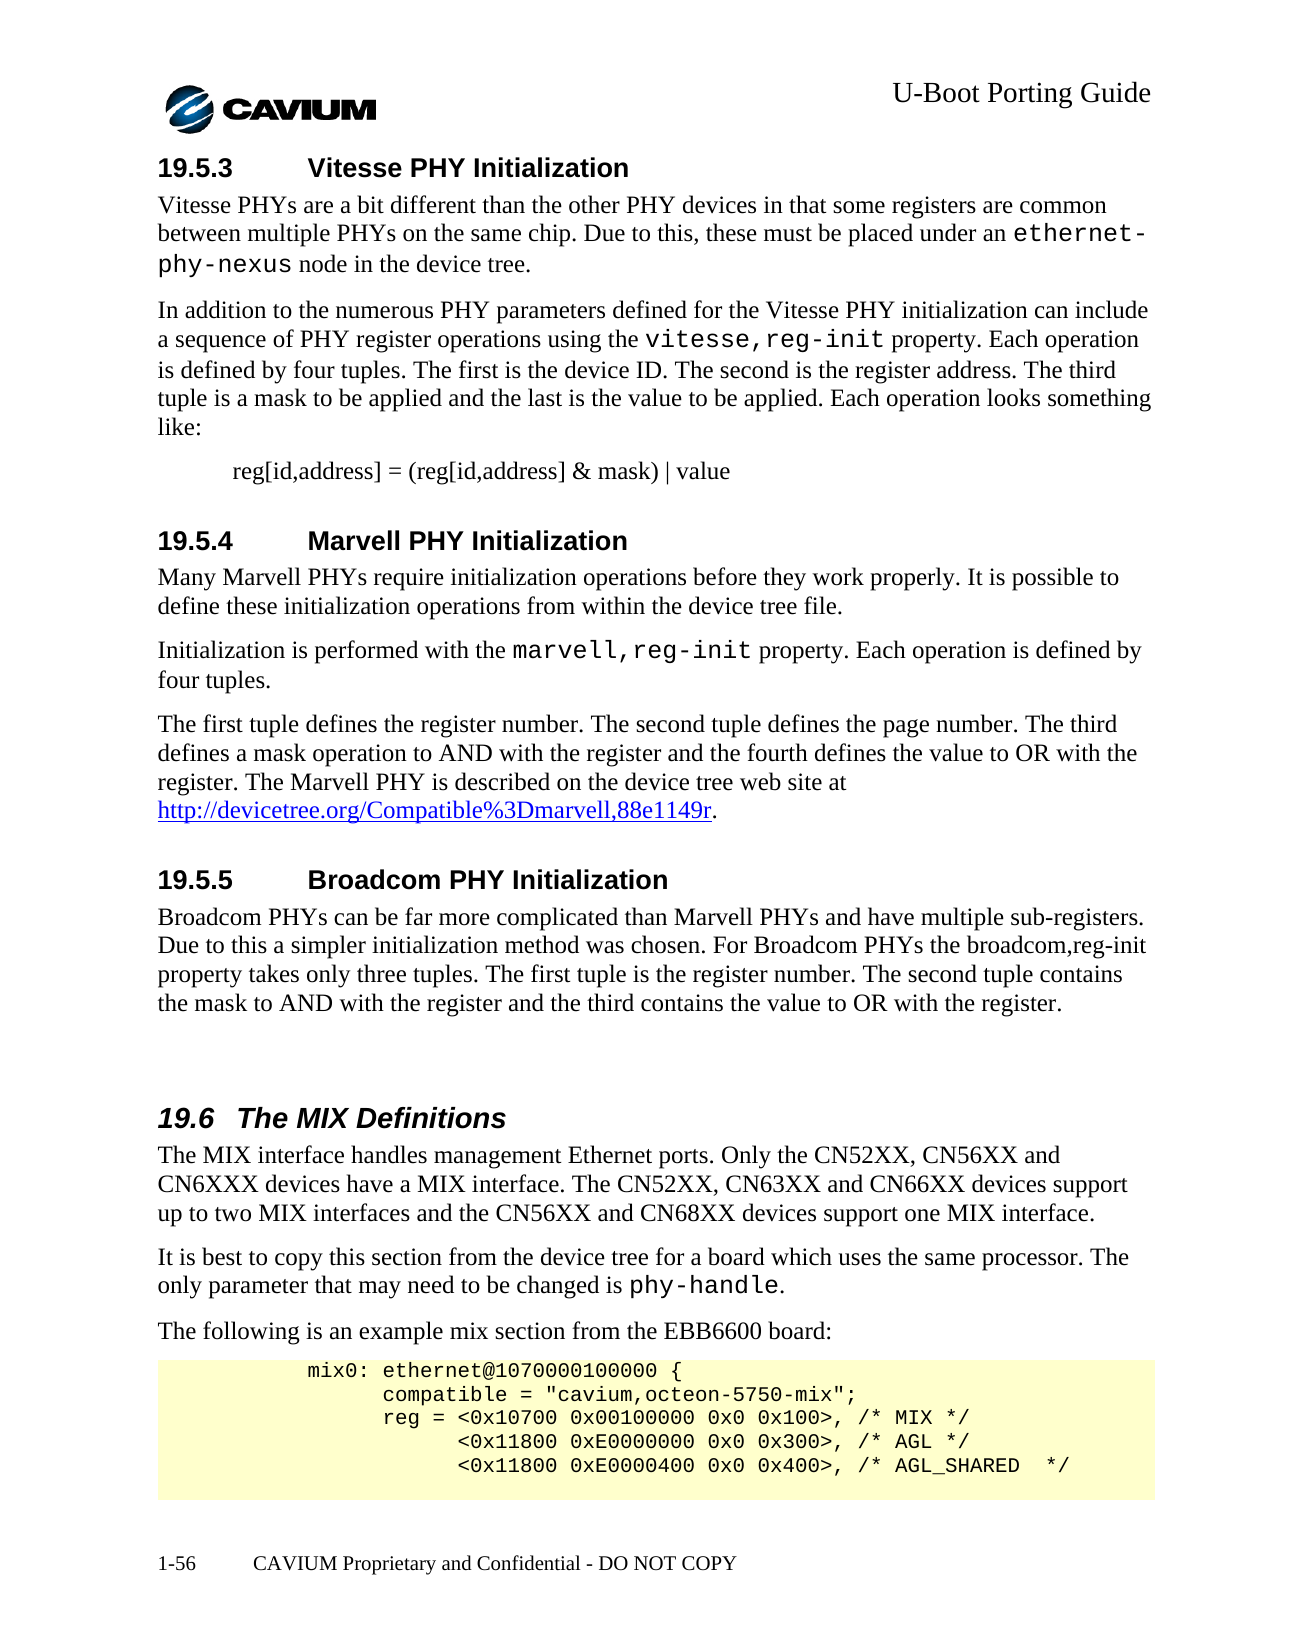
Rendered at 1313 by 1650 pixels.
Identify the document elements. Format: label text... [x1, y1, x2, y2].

text compatible = "cavium,octeon-5750-mix"; [157, 1384, 1155, 1407]
subtitle Vitesse PHY Initialization [157, 152, 1155, 183]
subtitle The MIX Definitions [157, 1101, 1155, 1134]
text reg = <0x10700 0x00100000 0x0 0x100>, /* MIX */ [157, 1407, 1155, 1431]
text mix0: ethernet@1070000100000 { [157, 1360, 1155, 1384]
text Vitesse PHYs are a bit different than the other PHY devices in that some registers are common between multiple PHYs on the same chip. Due to this, these must be placed under an ethernet-phy-nexus node in the device tree. [157, 190, 1155, 280]
subtitle Broadcom PHY Initialization [157, 864, 1155, 896]
picture [157, 75, 387, 146]
text The MIX interface handles management Ethernet ports. Only the CN52XX, CN56XX and CN6XXX devices have a MIX interface. The CN52XX, CN63XX and CN66XX devices support up to two MIX interfaces and the CN56XX and CN68XX devices support one MIX interface. [157, 1140, 1155, 1227]
subtitle Marvell PHY Initialization [157, 525, 1155, 556]
text The following is an example mix section from the EBB6600 board: [157, 1316, 1155, 1345]
text Broadcom PHYs can be far more complicated than Marvell PHYs and have multiple sub-registers. Due to this a simpler initialization method was chosen. For Broadcom PHYs the broadcom,reg-init property takes only three tuples. The first tuple is the register number. The second tuple contains the mask to AND with the register and the third contains the value to OR with the register. [157, 902, 1155, 1017]
text Many Marvell PHYs require initialization operations before they work properly. It is possible to define these initialization operations from within the device tree file. [157, 562, 1155, 620]
text <0x11800 0xE0000400 0x0 0x400>, /* AGL_SHARED */ [157, 1454, 1155, 1478]
text The first tuple defines the register number. The second tuple defines the page number. The third defines a mask operation to AND with the register and the fourth defines the value to OR with the register. The Marvell PHY is described on the device tree web site at http://devicetree.org/Compatible%3Dmarvell,88e1149r. [157, 709, 1155, 824]
text <0x11800 0xE0000000 0x0 0x300>, /* AGL */ [157, 1431, 1155, 1454]
text Initialization is performed with the marvell,reg-init property. Each operation is defined by four tuples. [157, 635, 1155, 694]
text In addition to the numerous PHY parameters defined for the Vitesse PHY initialization can include a sequence of PHY register operations using the vitesse,reg-init property. Each operation is defined by four tuples. The first is the device ID. The second is the register address. The third tuple is a mask to be applied and the last is the value to be applied. Each operation looks something like: [157, 295, 1155, 441]
text It is best to copy this section from the device tree for a board which uses the same processor. The only parameter that may need to be changed is phy-handle. [157, 1242, 1155, 1301]
text reg[id,address] = (reg[id,address] & mask) | value [232, 456, 1155, 485]
